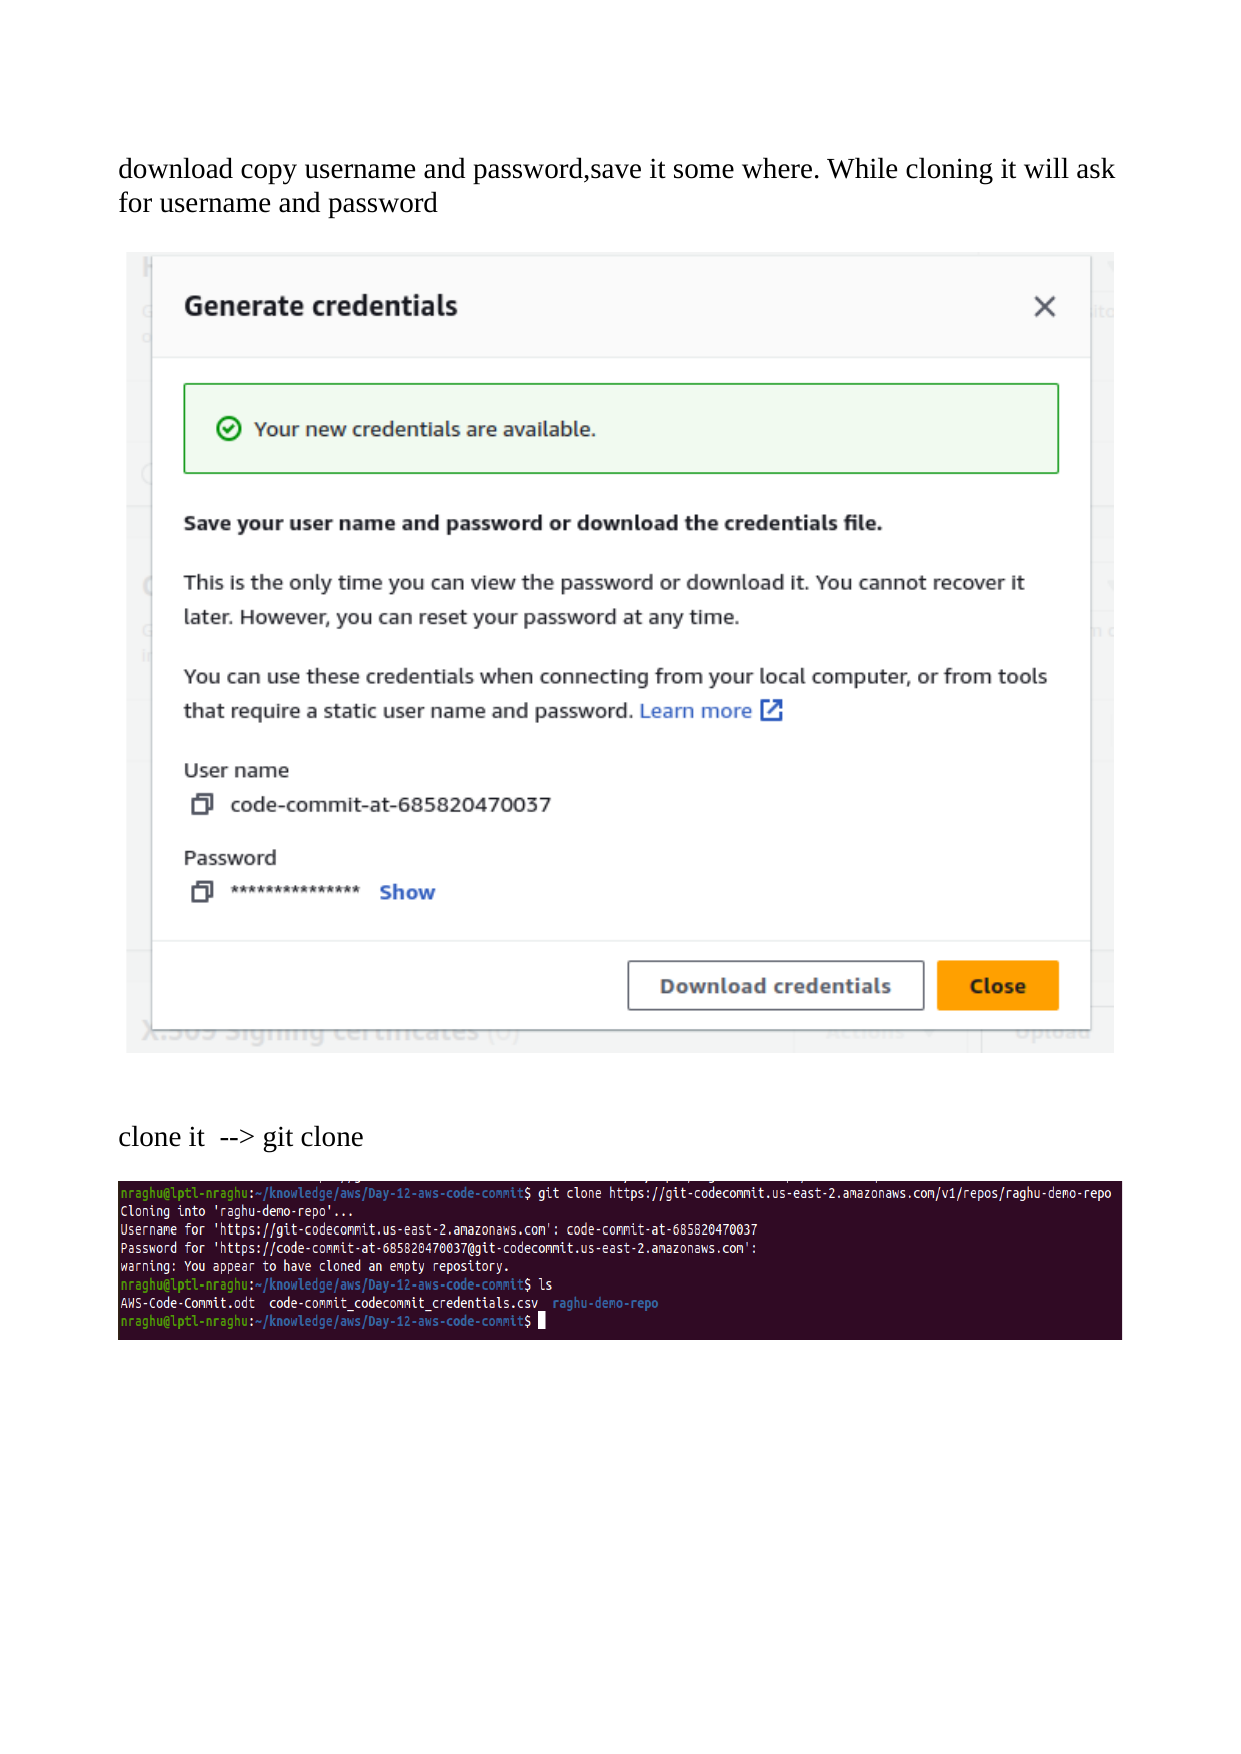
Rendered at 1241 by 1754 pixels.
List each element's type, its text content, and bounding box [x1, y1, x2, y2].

picture [126, 252, 1114, 1053]
text download copy username and password,save it some where. While cloning it will ask for username and password [118, 152, 1122, 219]
picture [118, 1181, 1123, 1340]
text clone it --> git clone [118, 1119, 1122, 1153]
